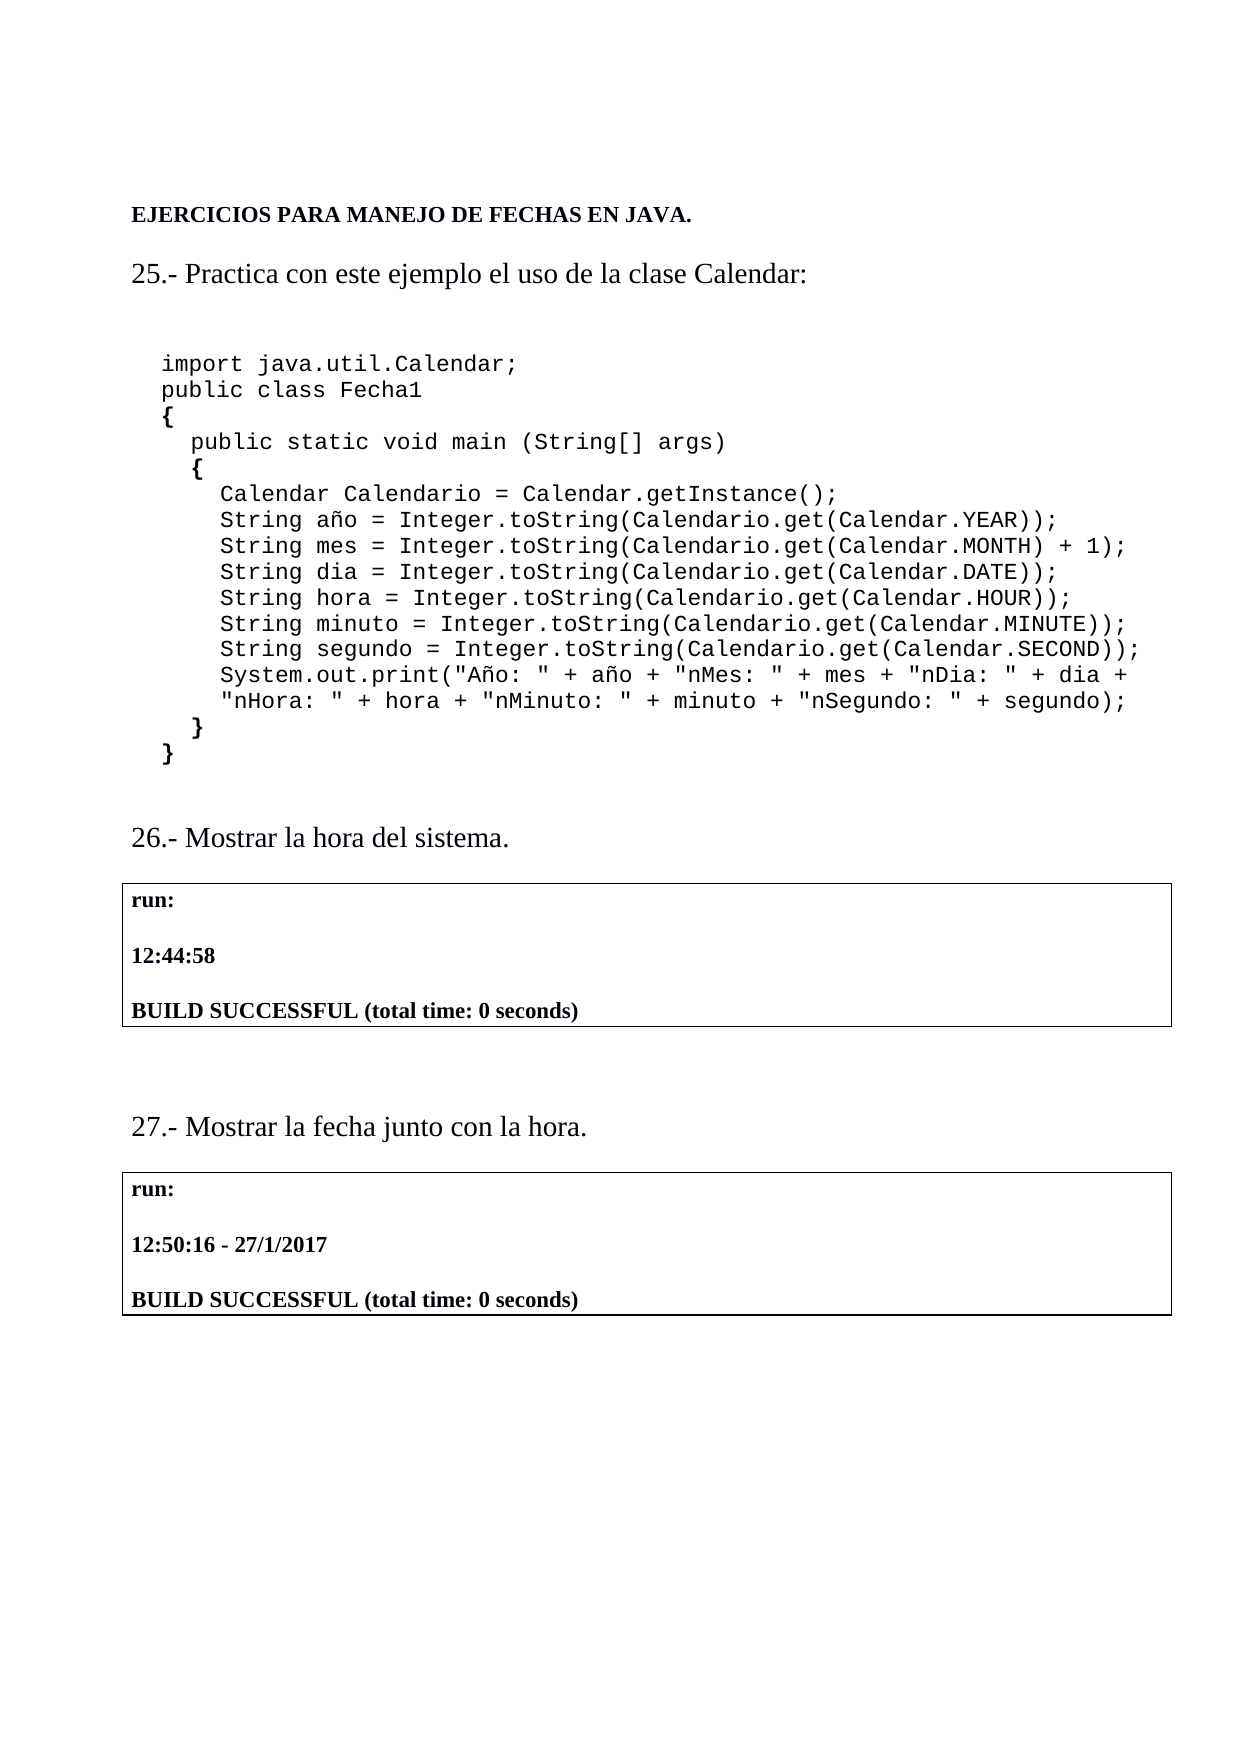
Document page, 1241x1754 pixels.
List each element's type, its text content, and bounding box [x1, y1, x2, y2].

text String dia = Integer.toString(Calendario.get(Calendar.DATE)); [220, 560, 1162, 586]
text Calendar Calendario = Calendar.getInstance(); [220, 482, 1162, 508]
text String año = Integer.toString(Calendario.get(Calendar.YEAR)); [220, 508, 1162, 534]
text } [190, 716, 1162, 742]
text BUILD SUCCESSFUL (total time: 0 seconds) [123, 994, 1171, 1026]
text { [161, 404, 1162, 430]
text import java.util.Calendar; [161, 352, 1162, 378]
text 27.- Mostrar la fecha junto con la hora. [131, 1109, 1122, 1143]
text 26.- Mostrar la hora del sistema. [131, 821, 1122, 854]
text public class Fecha1 [161, 378, 1162, 404]
text String hora = Integer.toString(Calendario.get(Calendar.HOUR)); [220, 586, 1162, 612]
text String minuto = Integer.toString(Calendario.get(Calendar.MINUTE)); [220, 612, 1162, 638]
text BUILD SUCCESSFUL (total time: 0 seconds) [123, 1283, 1171, 1314]
text public static void main (String[] args) [190, 430, 1162, 456]
text 12:50:16 - 27/1/2017 [123, 1227, 1171, 1257]
text run: [123, 884, 1171, 913]
text String segundo = Integer.toString(Calendario.get(Calendar.SECOND)); [220, 638, 1162, 664]
text 12:44:58 [123, 939, 1171, 968]
text } [161, 742, 1162, 767]
text System.out.print("Año: " + año + "nMes: " + mes + "nDia: " + dia + "nHora: " + hora + "nMinuto: " + minuto + "nSegundo: " + segundo); [220, 664, 1162, 716]
text String mes = Integer.toString(Calendario.get(Calendar.MONTH) + 1); [220, 534, 1162, 560]
text 25.- Practica con este ejemplo el uso de la clase Calendar: [131, 256, 1162, 290]
text { [190, 456, 1162, 482]
text EJERCICIOS PARA MANEJO DE FECHAS EN JAVA. [131, 201, 1162, 227]
text run: [123, 1173, 1171, 1201]
